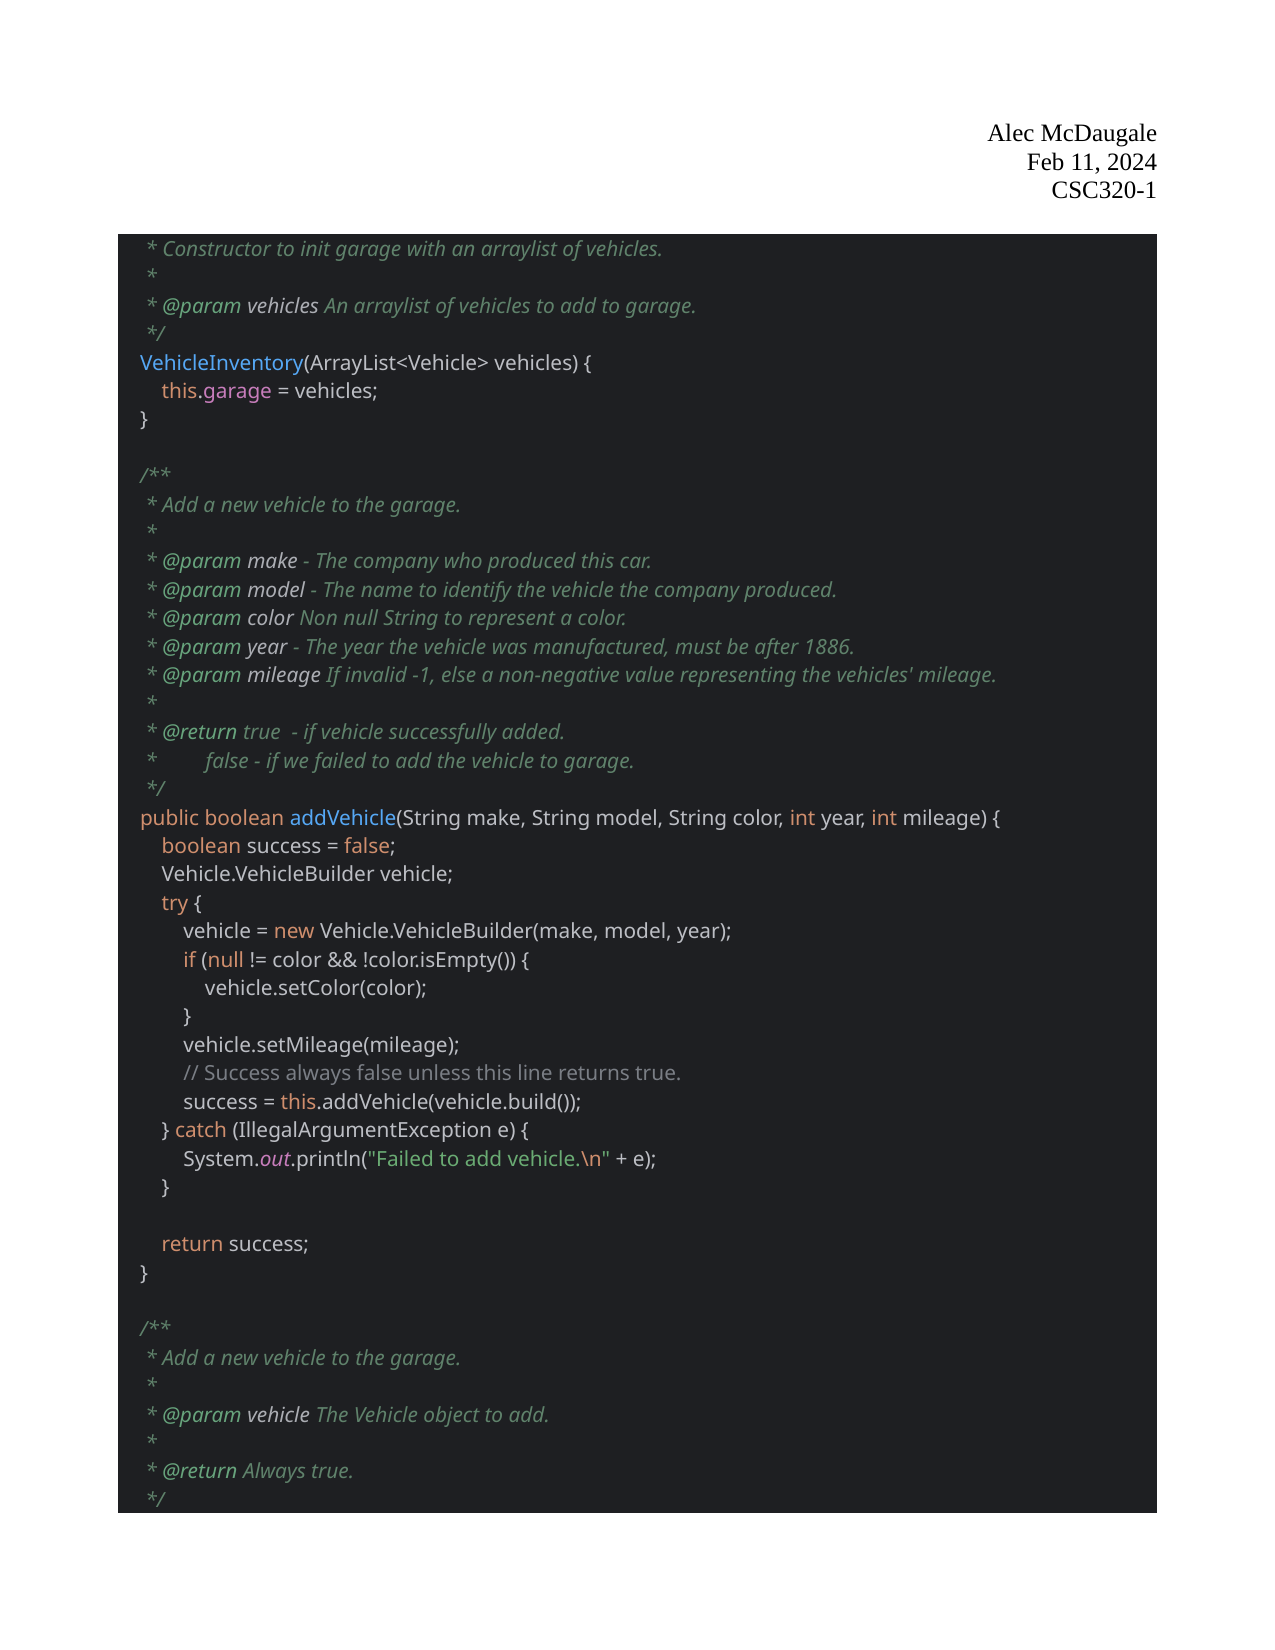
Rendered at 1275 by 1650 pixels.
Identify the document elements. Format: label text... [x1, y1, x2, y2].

text * Constructor to init garage with an arraylist of vehicles. * * @param vehicles An arraylist of vehicles to add to garage. */ VehicleInventory(ArrayList<Vehicle> vehicles) { this.garage = vehicles; } /** * Add a new vehicle to the garage. * * @param make - The company who produced this car. * @param model - The name to identify the vehicle the company produced. * @param color Non null String to represent a color. * @param year - The year the vehicle was manufactured, must be after 1886. * @param mileage If invalid -1, else a non-negative value representing the vehicles' mileage. * * @return true - if vehicle successfully added. * false - if we failed to add the vehicle to garage. */ public boolean addVehicle(String make, String model, String color, int year, int mileage) { boolean success = false; Vehicle.VehicleBuilder vehicle; try { vehicle = new Vehicle.VehicleBuilder(make, model, year); if (null != color && !color.isEmpty()) { vehicle.setColor(color); } vehicle.setMileage(mileage); // Success always false unless this line returns true. success = this.addVehicle(vehicle.build()); } catch (IllegalArgumentException e) { System.out.println("Failed to add vehicle.\n" + e); } return success; } /** * Add a new vehicle to the garage. * * @param vehicle The Vehicle object to add. * * @return Always true. */ [118, 234, 1157, 1513]
